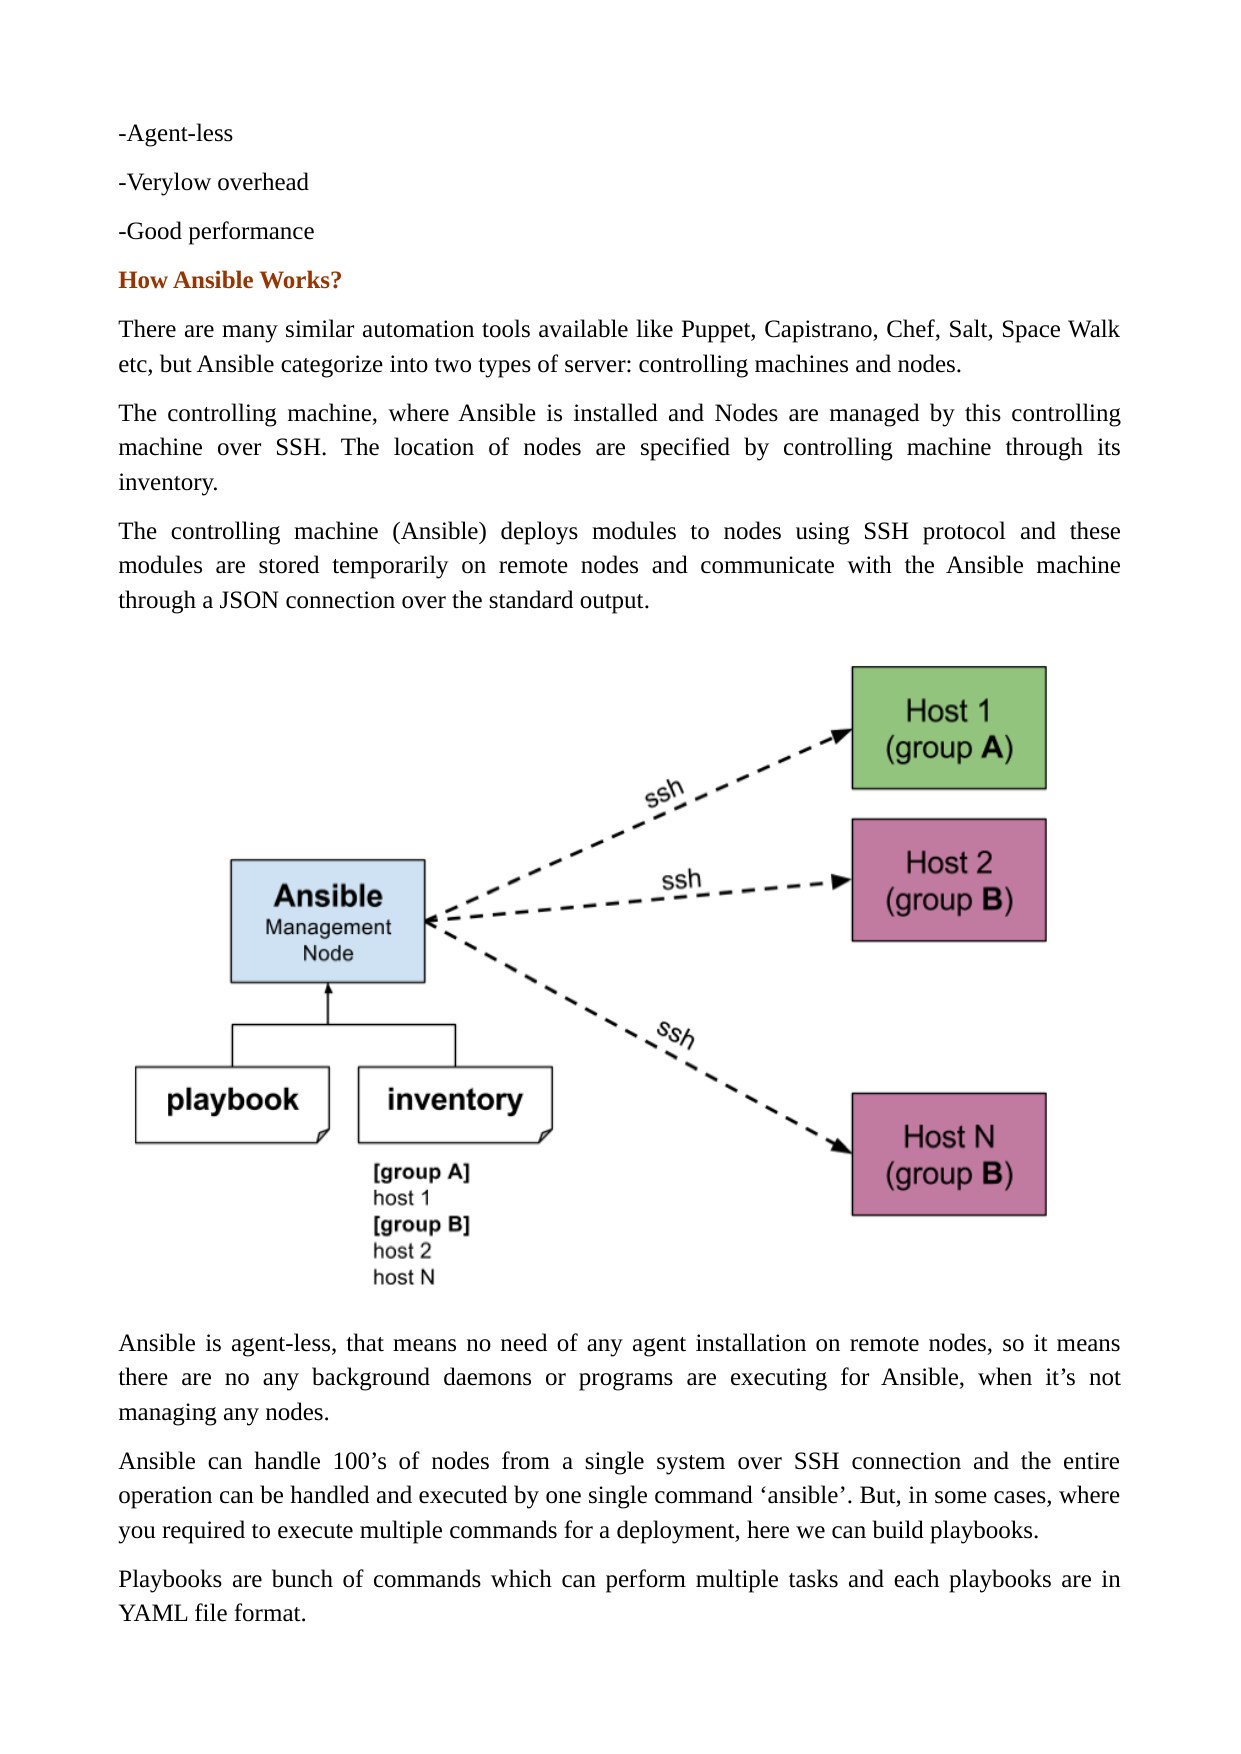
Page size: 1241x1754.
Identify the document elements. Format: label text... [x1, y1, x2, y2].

text There are many similar automation tools available like Puppet, Capistrano, Chef, Salt, Space Walk etc, but Ansible categorize into two types of server: controlling machines and nodes. [118, 314, 1122, 378]
text -Agent-less [118, 118, 1122, 147]
text The controlling machine, where Ansible is installed and Nodes are managed by this controlling machine over SSH. The location of nodes are specified by controlling machine through its inventory. [118, 398, 1122, 496]
text Ansible can handle 100’s of nodes from a single system over SSH connection and the entire operation can be handled and executed by one single command ‘ansible’. But, in some cases, where you required to execute multiple commands for a deployment, here we can build playbooks. [118, 1446, 1122, 1543]
text The controlling machine (Ansible) deploys modules to nodes using SSH protocol and these modules are stored temporarily on remote nodes and communicate with the Ansible machine through a JSON connection over the standard output. [118, 516, 1122, 614]
text How Ansible Works? [118, 265, 1122, 294]
text Ansible is agent-less, that means no need of any agent installation on remote nodes, so it means there are no any background daemons or programs are executing for Ansible, when it’s not managing any nodes. [118, 1328, 1122, 1425]
text -Good performance [118, 216, 1122, 245]
text Playbooks are bunch of commands which can perform multiple tasks and each playbooks are in YAML file format. [118, 1564, 1122, 1627]
text -Verylow overhead [118, 167, 1122, 196]
